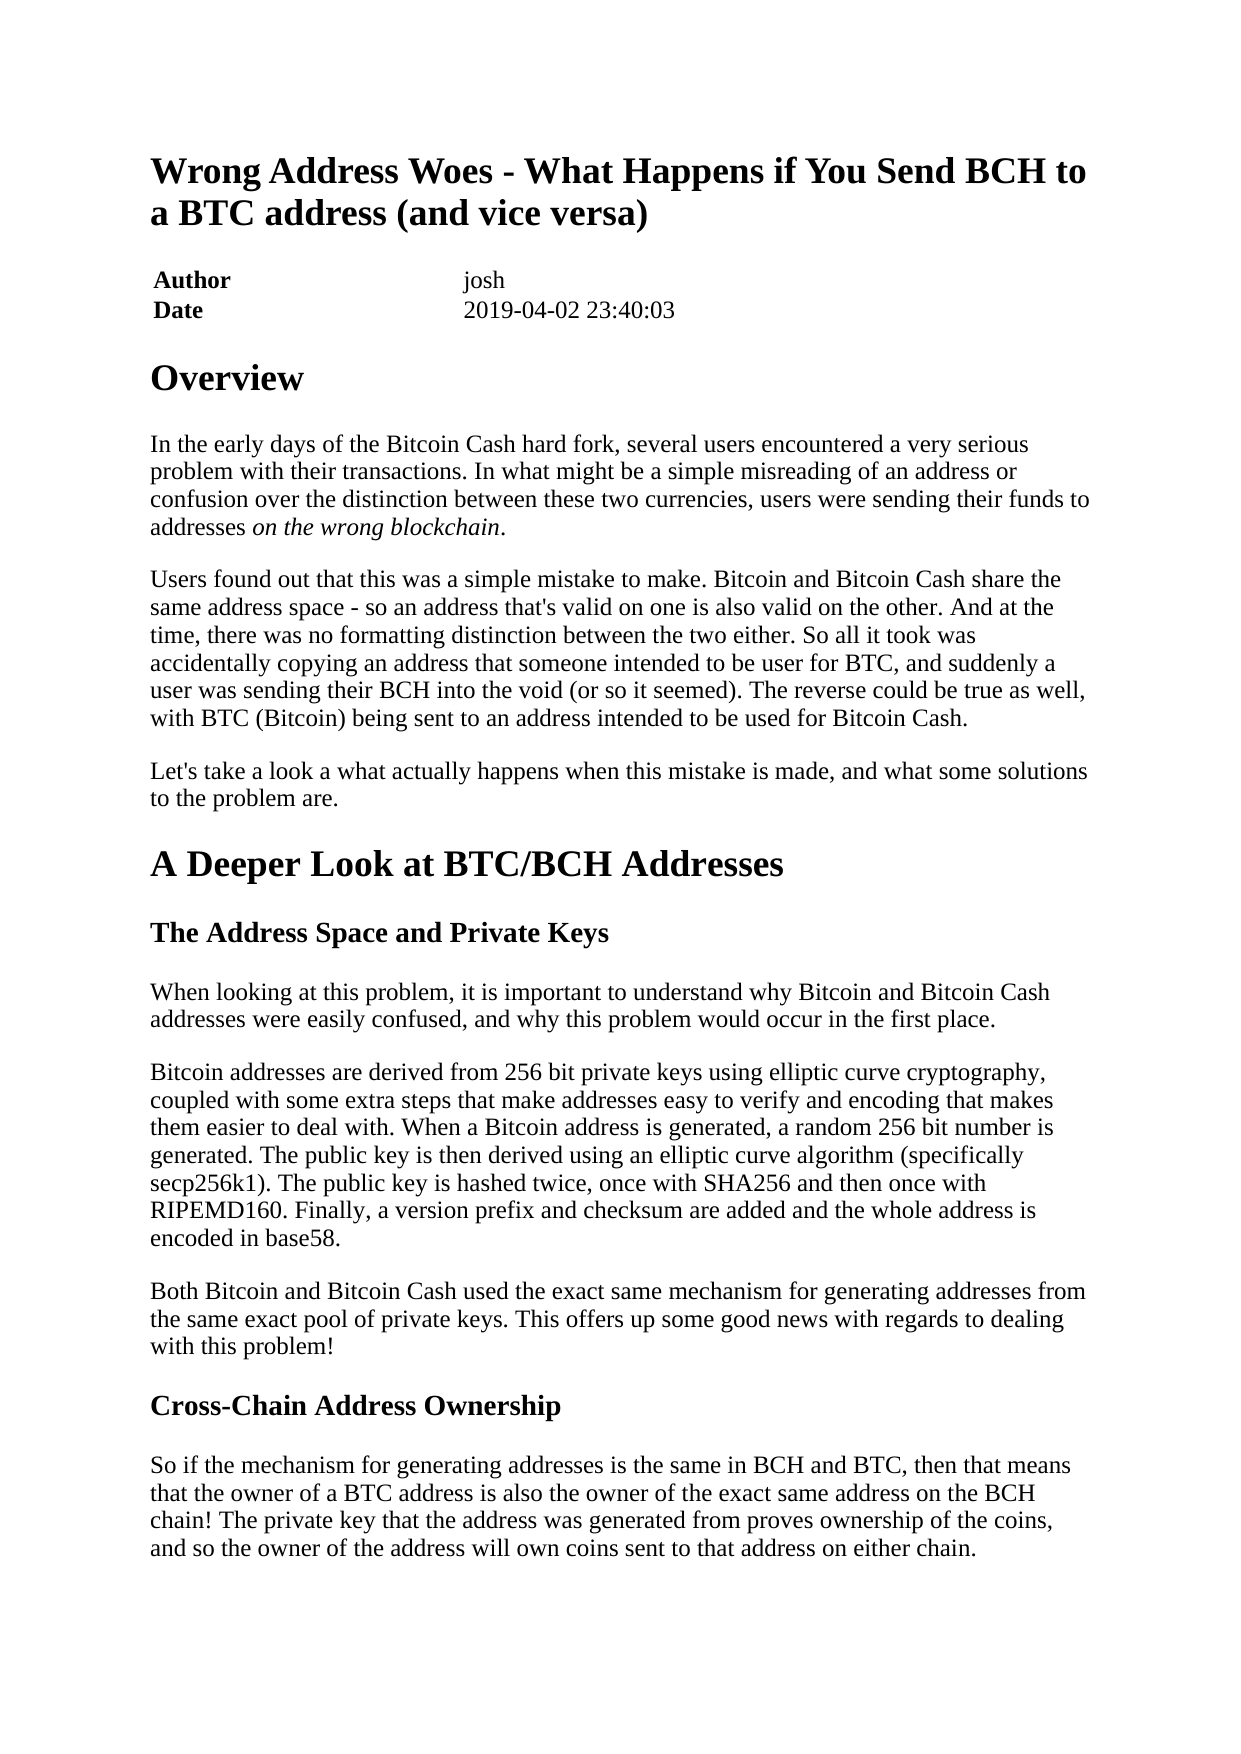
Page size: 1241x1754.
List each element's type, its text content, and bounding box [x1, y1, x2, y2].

table_header josh [462, 264, 1092, 295]
text Users found out that this was a simple mistake to make. Bitcoin and Bitcoin Cash share the same address space - so an address that's valid on one is also valid on the other. And at the time, there was no formatting distinction between the two either. So all it took was accidentally copying an address that someone intended to be user for BTC, and suddenly a user was sending their BCH into the void (or so it seemed). The reverse could be true as well, with BTC (Bitcoin) being sent to an address intended to be used for Bitcoin Cash. [150, 566, 1090, 732]
text Bitcoin addresses are derived from 256 bit private keys using elliptic curve cryptography, coupled with some extra steps that make addresses easy to verify and encoding that makes them easier to deal with. When a Bitcoin address is generated, a random 256 bit number is generated. The public key is then derived using an elliptic curve algorithm (specifically secp256k1). The public key is hashed twice, once with SHA256 and then once with RIPEMD160. Finally, a version prefix and checksum are added and the whole address is encoded in base58. [150, 1058, 1090, 1252]
subtitle Overview [150, 357, 1090, 399]
subtitle Cross-Chain Address Ownership [150, 1389, 1090, 1422]
text Both Bitcoin and Bitcoin Cash used the exact same mechanism for generating addresses from the same exact pool of private keys. This offers up some good news with regards to dealing with this problem! [150, 1277, 1090, 1360]
subtitle The Address Space and Private Keys [150, 916, 1090, 948]
table_cell Date [152, 295, 462, 326]
subtitle Wrong Address Woes - What Happens if You Send BCH to a BTC address (and vice versa) [150, 150, 1090, 233]
table_header Author [152, 264, 462, 295]
text Let's take a look a what actually happens when this mistake is made, and what some solutions to the problem are. [150, 757, 1090, 812]
subtitle A Deeper Look at BTC/BCH Addresses [150, 843, 1090, 885]
text When looking at this problem, it is important to understand why Bitcoin and Bitcoin Cash addresses were easily confused, and why this problem would occur in the first place. [150, 978, 1090, 1033]
text In the early days of the Bitcoin Cash hard fork, several users encountered a very serious problem with their transactions. In what might be a simple misreading of an address or confusion over the distinction between these two currencies, users were sending their funds to addresses on the wrong blockchain. [150, 430, 1090, 541]
text So if the mechanism for generating addresses is the same in BCH and BTC, then that means that the owner of a BTC address is also the owner of the exact same address on the BCH chain! The private key that the address was generated from proves ownership of the coins, and so the owner of the address will own coins sent to that address on either chain. [150, 1451, 1090, 1562]
table_cell 2019-04-02 23:40:03 [462, 295, 1092, 326]
